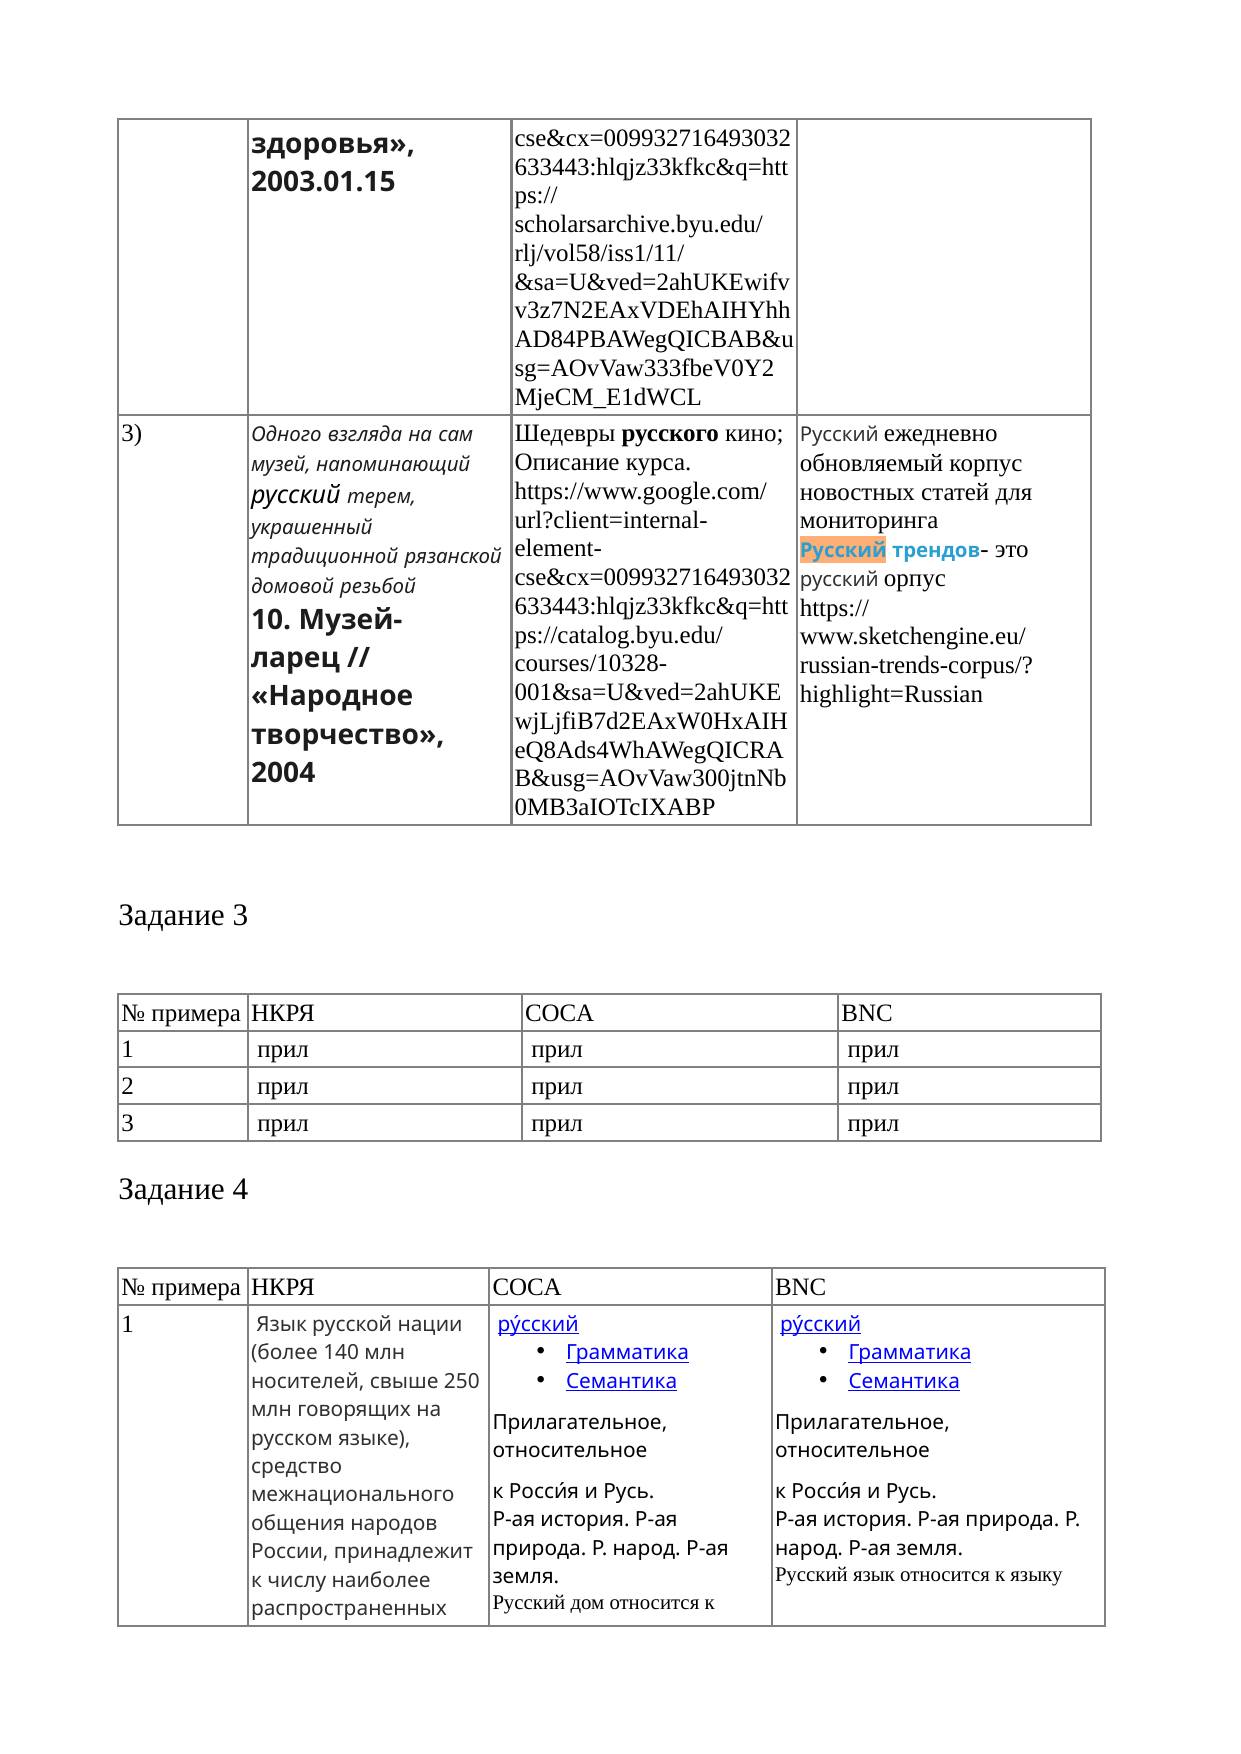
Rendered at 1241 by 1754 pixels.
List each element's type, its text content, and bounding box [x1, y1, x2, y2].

table_cell ру́сский Грамматика Семантика Прилагательное, относительное к Росси́я и Русь. Р-ая история. Р-ая природа. Р. народ. Р-ая земля. Русский дом относится к [490, 1306, 771, 1625]
table_cell 3) [119, 416, 247, 824]
table_cell 3 [119, 1105, 247, 1139]
table_cell cse&cx=009932716493032633443:hlqjz33kfkc&q=https://scholarsarchive.byu.edu/rlj/vol58/iss1/11/&sa=U&ved=2ahUKEwifvv3z7N2EAxVDEhAIHYhhAD84PBAWegQICBAB&usg=AOvVaw333fbeV0Y2MjeCM_E1dWCL [513, 120, 796, 413]
table_cell 2 [119, 1068, 247, 1103]
table_cell прил [249, 1105, 521, 1139]
table_cell прил [523, 1032, 837, 1066]
table_cell 1 [119, 1306, 247, 1625]
table_cell 1 [119, 1032, 247, 1066]
table_cell прил [249, 1032, 521, 1066]
table_cell прил [839, 1105, 1100, 1139]
table_header BNC [839, 995, 1100, 1029]
table_cell Шедевры русского кино; Описание курса. https://www.google.com/url?client=internal-element-cse&cx=009932716493032633443:hlqjz33kfkc&q=https://catalog.byu.edu/courses/10328-001&sa=U&ved=2ahUKEwjLjfiB7d2EAxW0HxAIHeQ8Ads4WhAWegQICRAB&usg=AOvVaw300jtnNb0MB3aIOTcIXABP [513, 416, 796, 824]
table_cell Русский ежедневно обновляемый корпус новостных статей для мониторинга Русский трендов- это русский орпус https://www.sketchengine.eu/russian-trends-corpus/?highlight=Russian [798, 416, 1090, 824]
table_cell Язык русской нации (более 140 млн носителей, свыше 250 млн говорящих на русском языке), средство межнационального общения народов России, принадлежит к числу наиболее распространенных [249, 1306, 488, 1625]
table_header НКРЯ [249, 1269, 488, 1304]
text Задание 3 [118, 867, 1122, 932]
table_cell ру́сский Грамматика Семантика Прилагательное, относительное к Росси́я и Русь. Р-ая история. Р-ая природа. Р. народ. Р-ая земля. Русский язык относится к языку [773, 1306, 1104, 1625]
table_cell здоровья», 2003.01.15 [249, 120, 510, 413]
text Задание 4 [118, 1142, 1122, 1206]
table_cell Одного взгляда на сам музей, напоминающий русский терем, украшенный традиционной рязанской домовой резьбой 10. Музей-ларец // «Народное творчество», 2004 [249, 416, 510, 824]
table_cell прил [249, 1068, 521, 1103]
table_header № примера [119, 1269, 247, 1304]
table_cell прил [839, 1032, 1100, 1066]
table_cell прил [523, 1068, 837, 1103]
table_header НКРЯ [249, 995, 521, 1029]
table_cell [119, 120, 247, 413]
table_cell [798, 120, 1090, 413]
table_header COCA [490, 1269, 771, 1304]
table_cell прил [839, 1068, 1100, 1103]
table_header COCA [523, 995, 837, 1029]
table_header № примера [119, 995, 247, 1029]
table_cell прил [523, 1105, 837, 1139]
table_header BNC [773, 1269, 1104, 1304]
